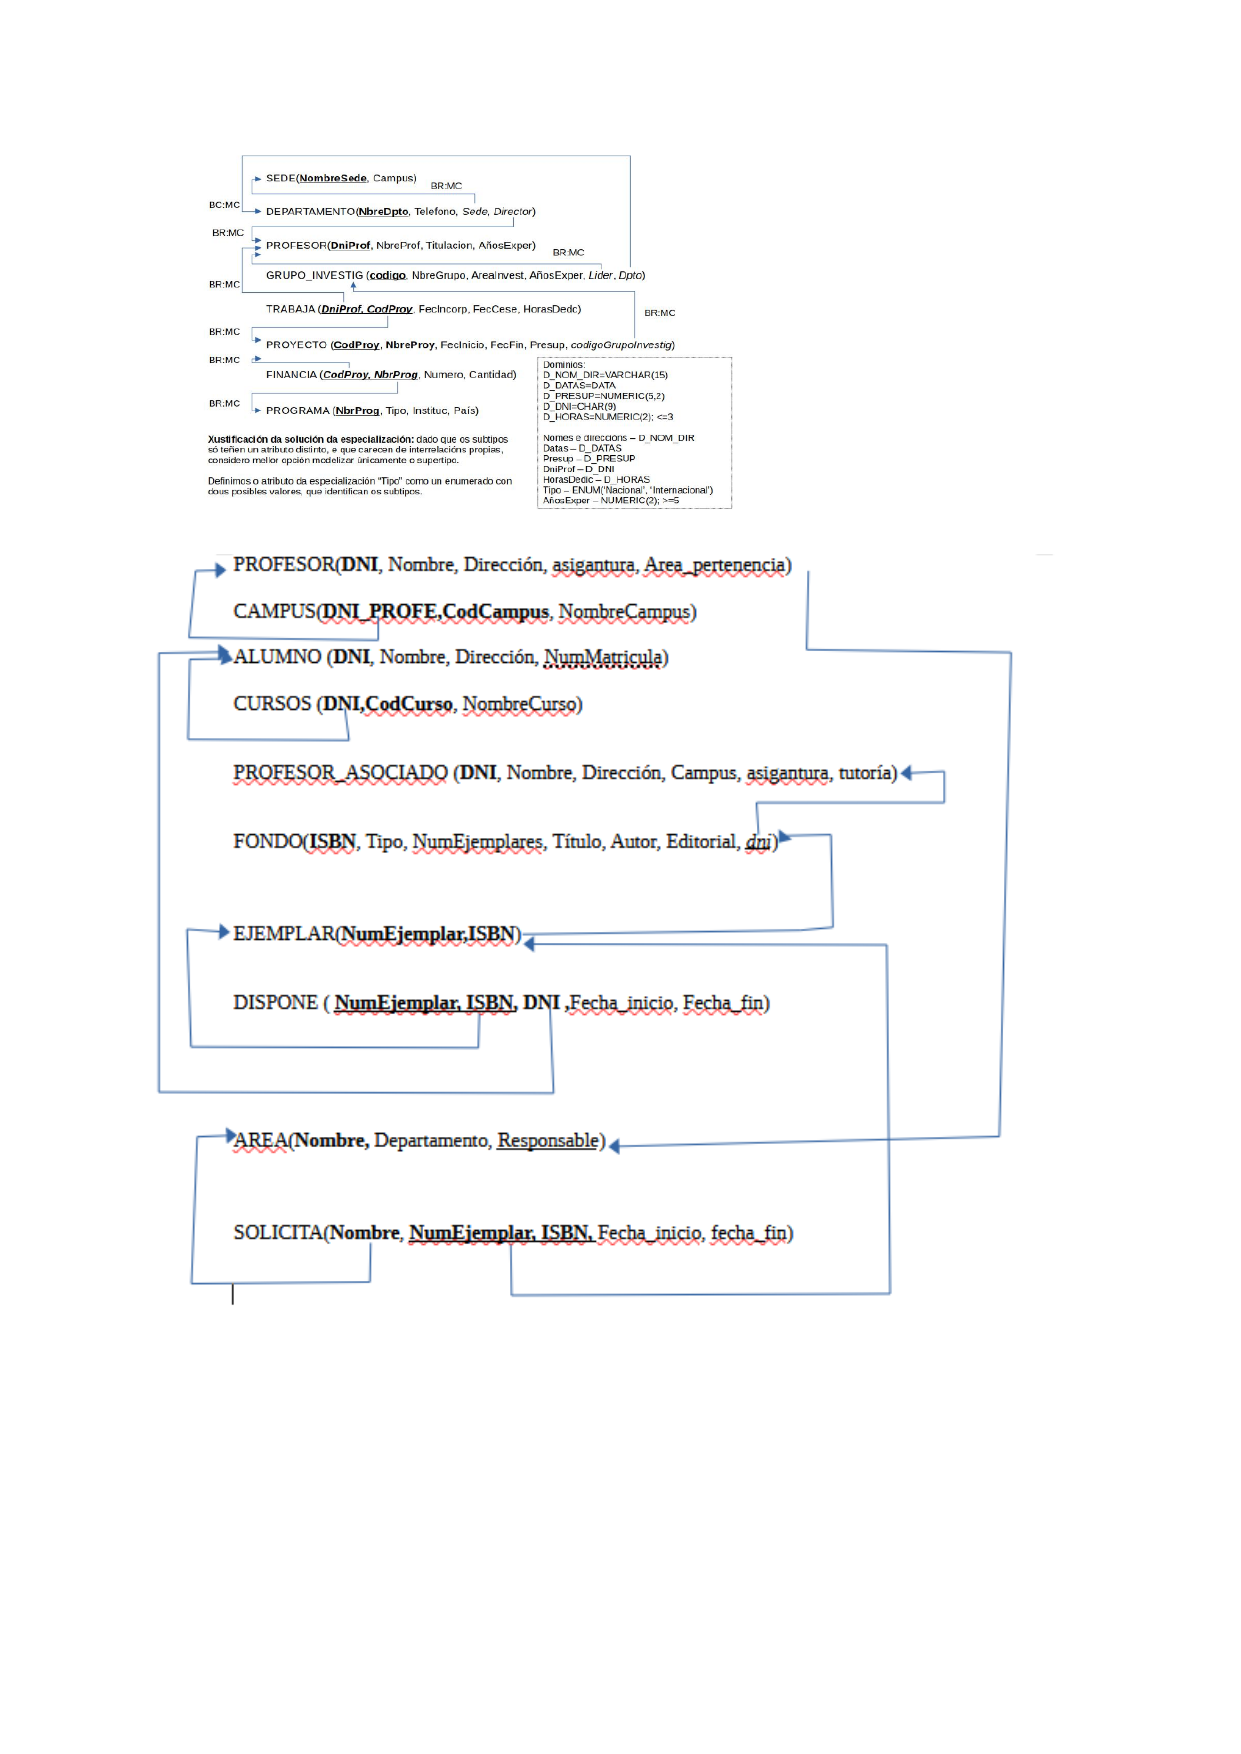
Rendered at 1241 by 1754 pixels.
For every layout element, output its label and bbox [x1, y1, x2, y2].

picture [174, 131, 755, 526]
picture [151, 554, 1089, 1316]
